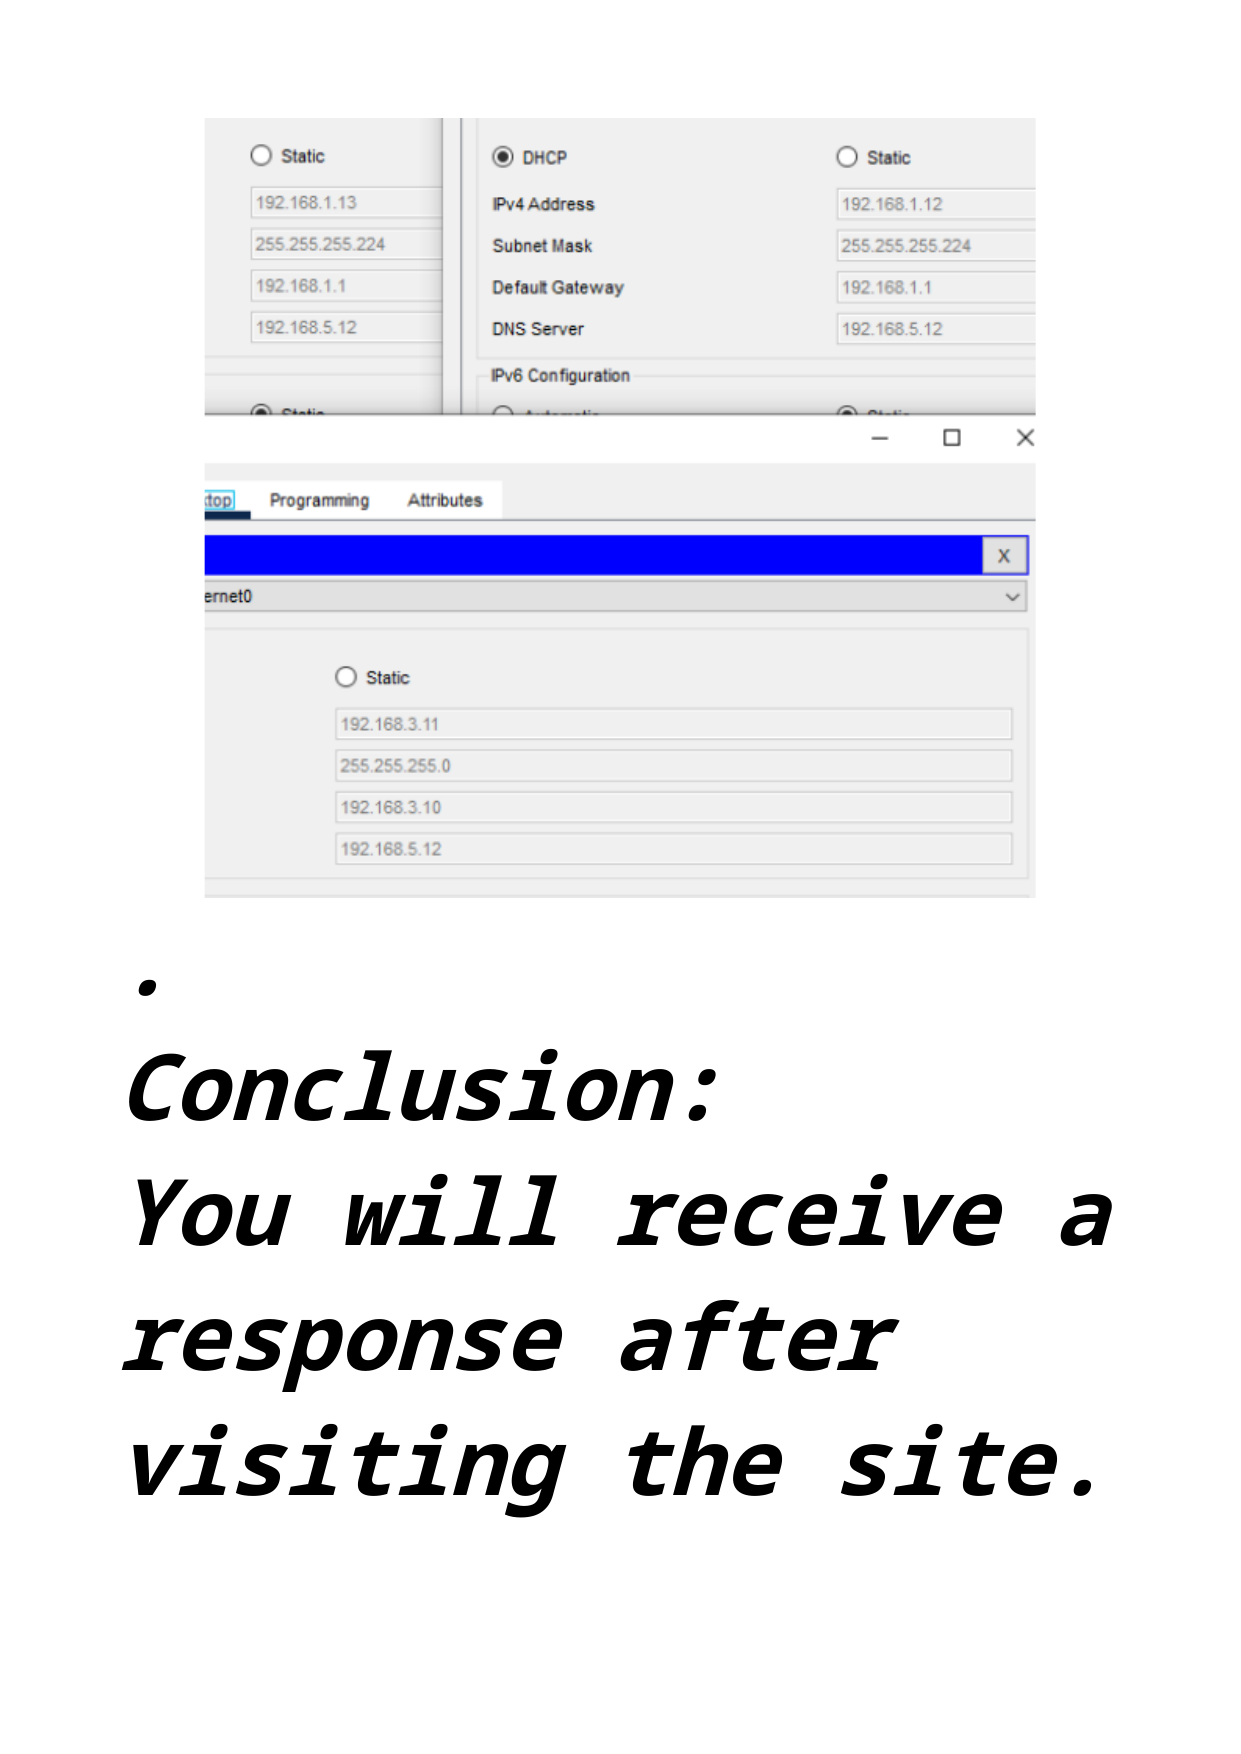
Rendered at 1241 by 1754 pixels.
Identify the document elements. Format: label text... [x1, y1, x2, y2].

text You will receive a response after visiting the site. [118, 1148, 1122, 1522]
picture [204, 118, 1036, 898]
text . [118, 118, 1122, 1023]
text Conclusion: [118, 1023, 1122, 1148]
